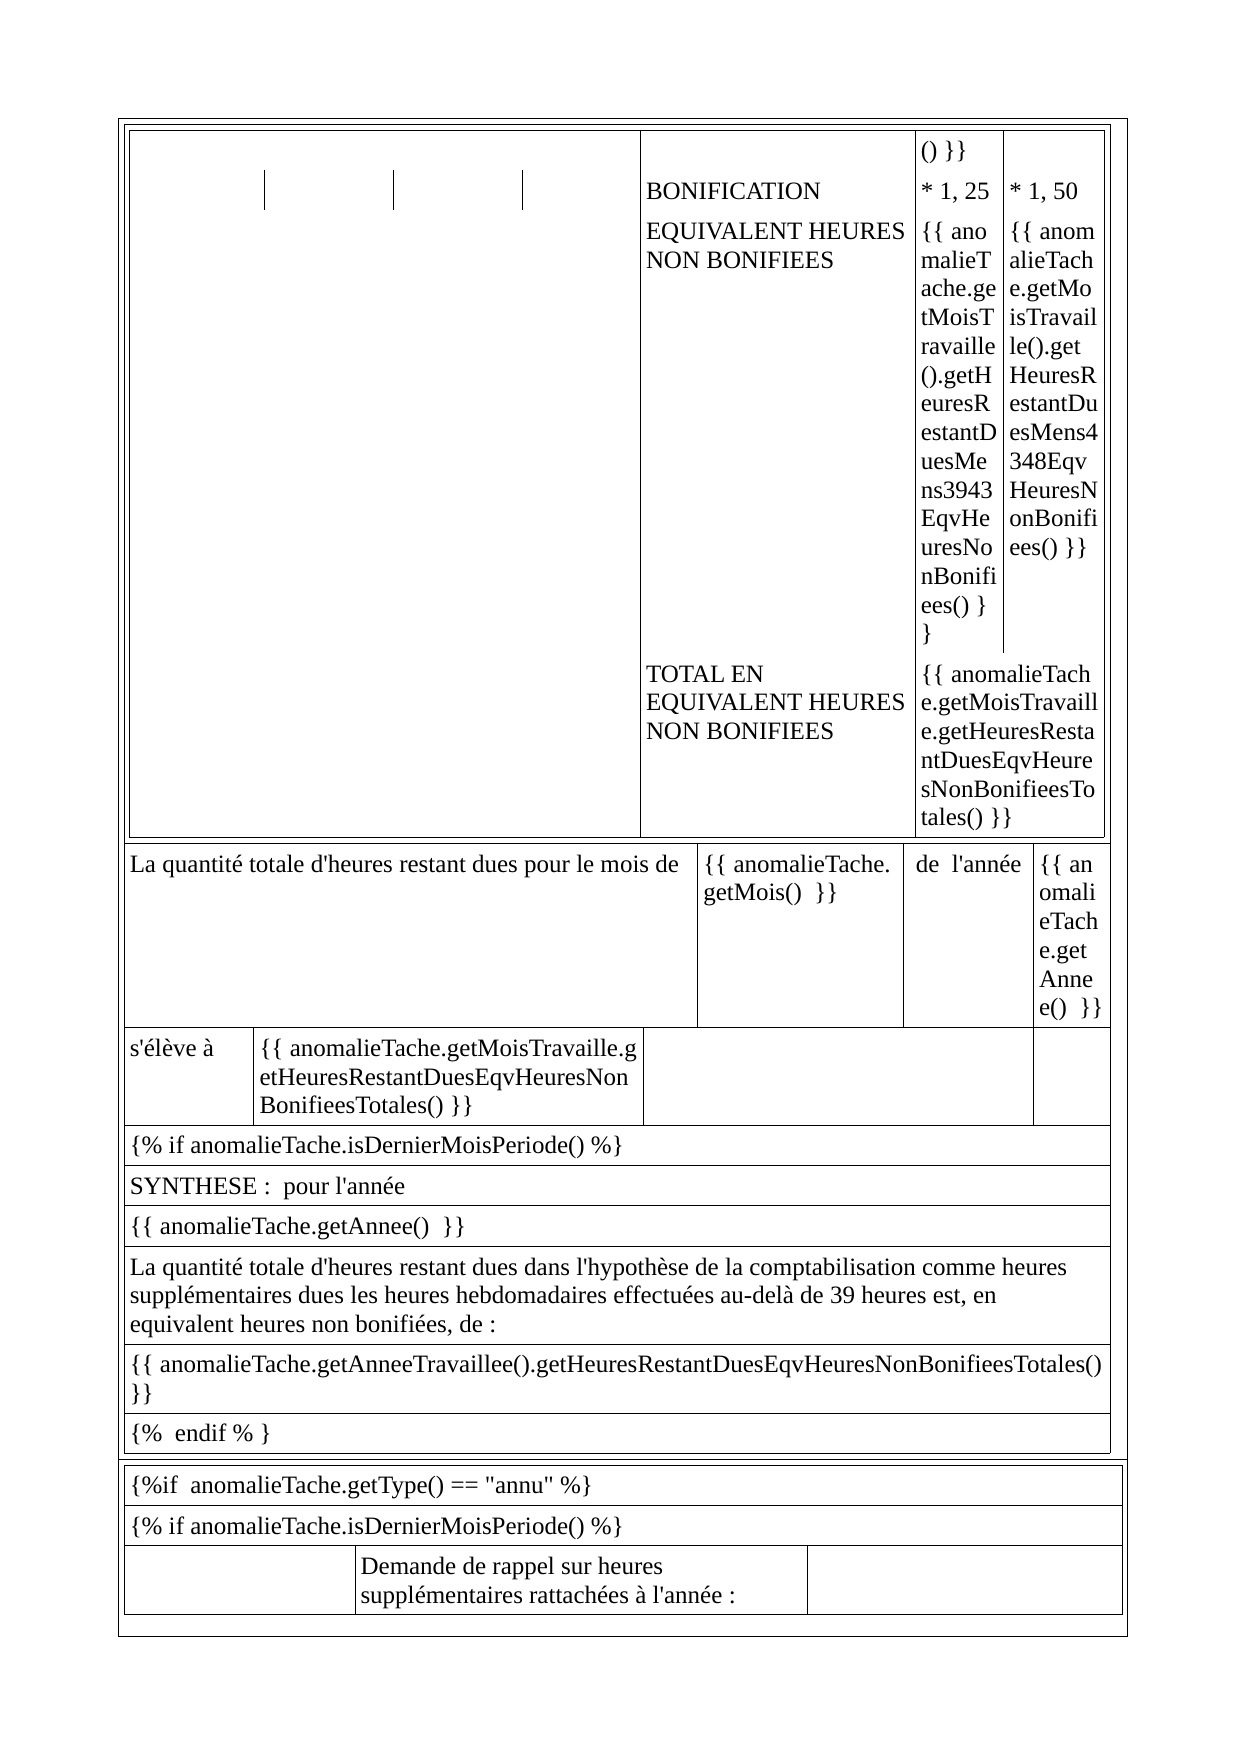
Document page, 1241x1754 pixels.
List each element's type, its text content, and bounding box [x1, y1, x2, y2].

table_cell [265, 170, 393, 210]
table_cell [130, 653, 640, 837]
table_cell [394, 170, 522, 210]
table_cell {{ anomalieTache.getMoisTravaille().getHeuresRestantDuesMens4348EqvHeuresNonBonifiees() }} [1004, 210, 1104, 653]
table_header () }} [916, 131, 1003, 170]
table_cell [130, 170, 264, 210]
table_cell [125, 1546, 355, 1614]
table_cell {{ anomalieTache.getAnnee() }} [1034, 844, 1110, 1027]
table_header {%if anomalieTache.getType() == "annu" %} [125, 1466, 1122, 1505]
table_cell [1034, 1028, 1110, 1125]
table_cell {{ anomalieTache.getAnneeTravaillee().getHeuresRestantDuesEqvHeuresNonBonifieesTotales() }} [125, 1345, 1110, 1413]
table_cell {{ anomalieTache.getMois() }} [698, 844, 903, 1027]
table_cell s'élève à [125, 1028, 253, 1125]
table_cell [523, 170, 640, 210]
table_cell {{ anomalieTache.getMoisTravaille.getHeuresRestantDuesEqvHeuresNonBonifieesTotales() }} [254, 1028, 643, 1125]
table_cell La quantité totale d'heures restant dues dans l'hypothèse de la comptabilisation comme heures supplémentaires dues les heures hebdomadaires effectuées au-delà de 39 heures est, en equivalent heures non bonifiées, de : [125, 1247, 1110, 1343]
table_cell [130, 210, 640, 653]
table_cell [808, 1546, 1122, 1614]
table_header [130, 131, 640, 170]
table_header [641, 131, 915, 170]
table_cell {{ anomalieTache.getAnnee() }} [125, 1206, 1110, 1246]
table_cell [125, 125, 1110, 843]
table_cell BONIFICATION [641, 170, 915, 210]
table_cell [644, 1028, 1033, 1125]
table_cell SYNTHESE : pour l'année [125, 1166, 1110, 1205]
table_cell {{ anomalieTache.getMoisTravaille().getHeuresRestantDuesMens3943EqvHeuresNonBonifiees() }} [916, 210, 1003, 653]
table_cell {{ anomalieTache.getMoisTravaille.getHeuresRestantDuesEqvHeuresNonBonifieesTotales() }} [916, 653, 1104, 837]
table_cell [119, 1460, 1127, 1636]
table_cell {% if anomalieTache.isDernierMoisPeriode() %} [125, 1126, 1110, 1165]
table_cell {% endif % } [125, 1414, 1110, 1453]
table_cell Demande de rappel sur heures supplémentaires rattachées à l'année : [356, 1546, 807, 1614]
table_cell [119, 119, 1127, 1459]
table_cell TOTAL EN EQUIVALENT HEURES NON BONIFIEES [641, 653, 915, 837]
table_cell de l'année [904, 844, 1033, 1027]
table_cell * 1, 25 [916, 170, 1003, 210]
table_cell La quantité totale d'heures restant dues pour le mois de [125, 844, 697, 1027]
table_cell EQUIVALENT HEURES NON BONIFIEES [641, 210, 915, 653]
table_header [1004, 131, 1104, 170]
table_cell {% if anomalieTache.isDernierMoisPeriode() %} [125, 1506, 1122, 1545]
table_cell * 1, 50 [1004, 170, 1104, 210]
